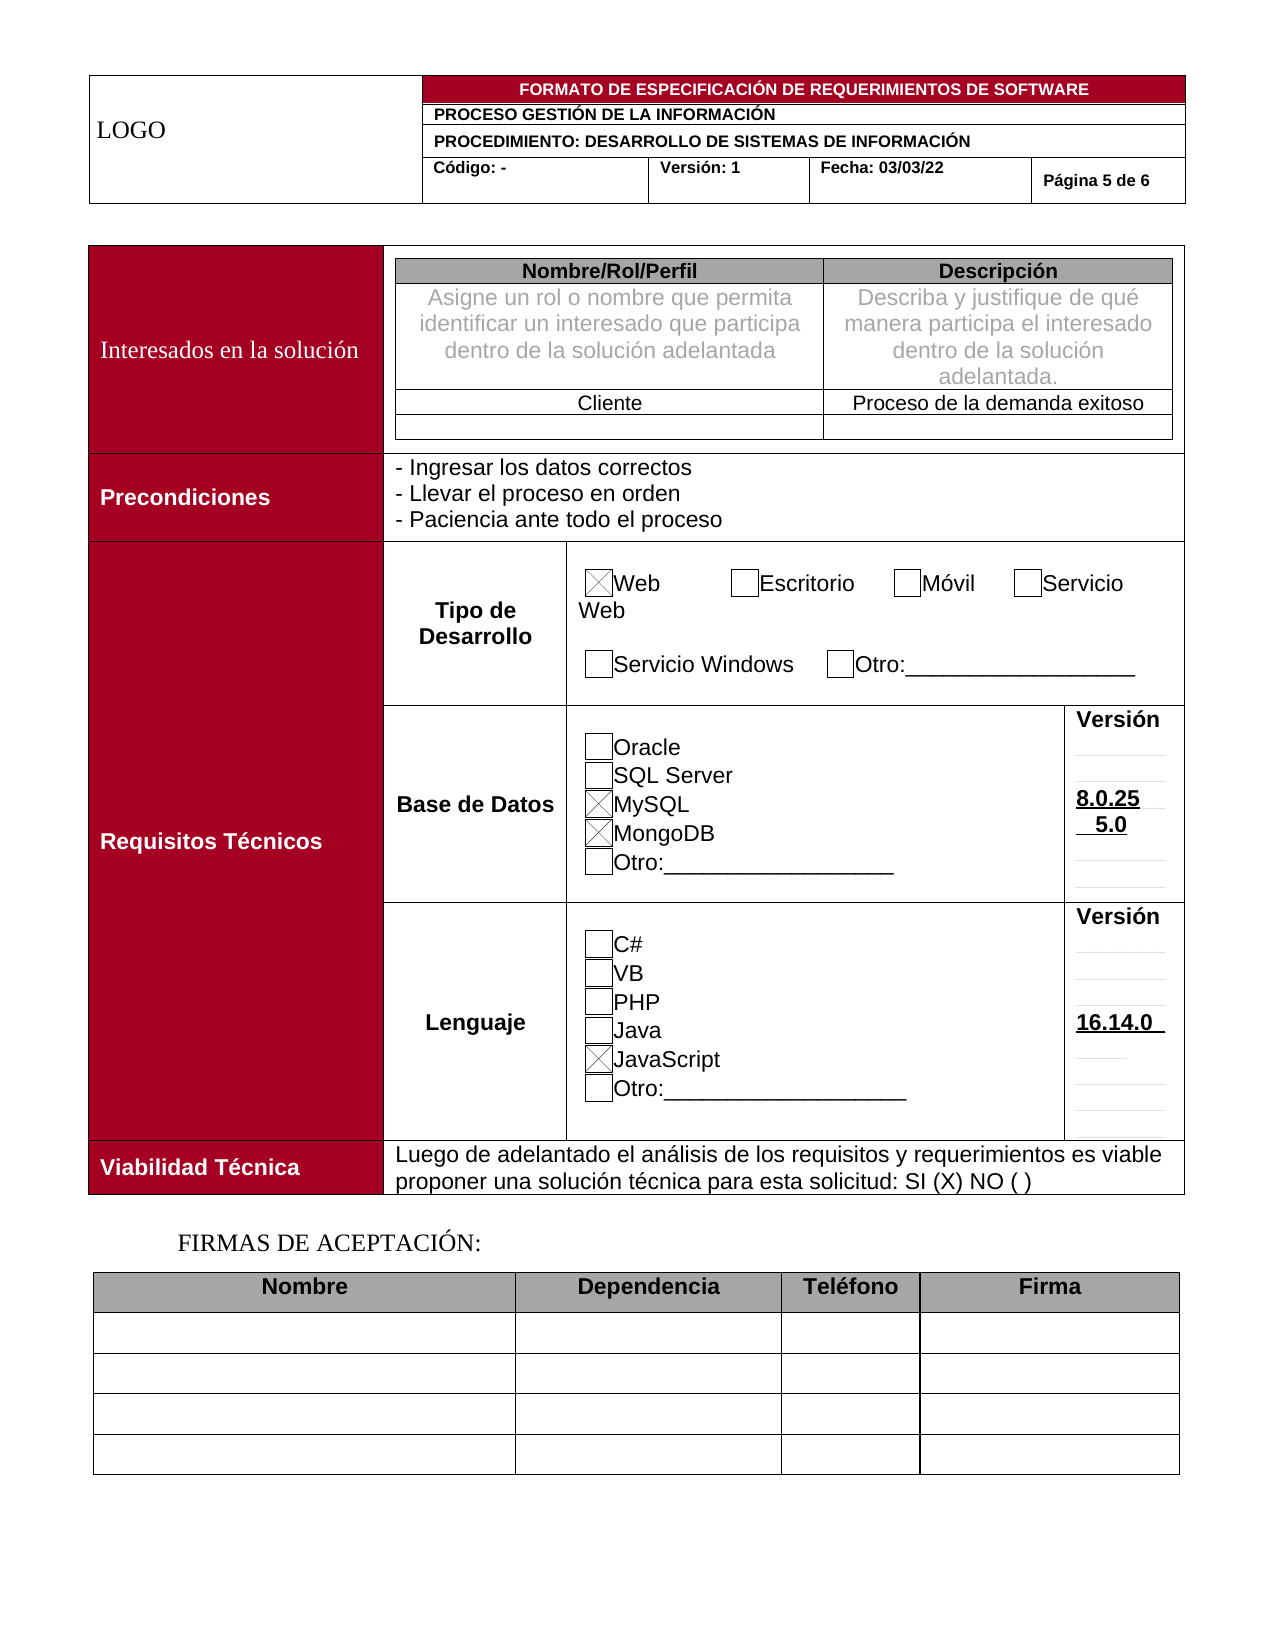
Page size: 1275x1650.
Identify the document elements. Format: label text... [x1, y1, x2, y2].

table_cell Luego de adelantado el análisis de los requisitos y requerimientos es viable proponer una solución técnica para esta solicitud: SI (X) NO ( ) [384, 1141, 1184, 1194]
table_cell - Ingresar los datos correctos - Llevar el proceso en orden - Paciencia ante todo el proceso [384, 454, 1184, 541]
table_cell Precondiciones [89, 454, 383, 541]
table_cell [94, 1354, 515, 1393]
table_cell [94, 1394, 515, 1434]
table_header Nombre [94, 1273, 515, 1312]
table_cell [782, 1313, 919, 1353]
table_cell [516, 1435, 781, 1474]
text FIRMAS DE ACEPTACIÓN: [177, 1228, 1098, 1257]
table_cell Requisitos Técnicos [89, 542, 383, 1140]
table_cell [94, 1313, 515, 1353]
table_header Teléfono [782, 1273, 919, 1312]
table_cell [516, 1313, 781, 1353]
table_header Dependencia [516, 1273, 781, 1312]
table_header Firma [921, 1273, 1179, 1312]
table_cell [921, 1435, 1179, 1474]
table_cell [921, 1394, 1179, 1434]
table_cell [921, 1313, 1179, 1353]
table_cell [384, 246, 1184, 453]
table_cell Describa y justifique de qué manera participa el interesado dentro de la solución adelantada. [824, 284, 1172, 389]
table_cell [782, 1354, 919, 1393]
table_cell Web Escritorio Móvil Servicio Web Servicio Windows Otro:__________________ [567, 542, 1184, 704]
table_cell [516, 1394, 781, 1434]
table_header Nombre/Rol/Perfil [396, 259, 823, 283]
table_cell [824, 415, 1172, 439]
table_cell Versión _______ _______ _______ 16.14.0_____ _______ _______ _______ [1065, 903, 1184, 1140]
table_cell C# VB PHP Java JavaScript Otro:___________________ [567, 903, 1064, 1140]
table_cell [516, 1354, 781, 1393]
table_cell [782, 1435, 919, 1474]
table_cell Interesados en la solución [89, 246, 383, 453]
table_cell Viabilidad Técnica [89, 1141, 383, 1194]
table_cell [782, 1394, 919, 1434]
table_cell [921, 1354, 1179, 1393]
table_cell [94, 1435, 515, 1474]
table_cell Oracle SQL Server MySQL MongoDB Otro:__________________ [567, 706, 1064, 902]
table_cell Cliente [396, 390, 823, 414]
table_cell Asigne un rol o nombre que permita identificar un interesado que participa dentro de la solución adelantada [396, 284, 823, 389]
table_cell Versión _______ _______ 8.0.25__ 5.0 _______ _______ [1065, 706, 1184, 902]
table_cell [396, 415, 823, 439]
table_cell Lenguaje [384, 903, 566, 1140]
table_header Descripción [824, 259, 1172, 283]
table_cell Tipo de Desarrollo [384, 542, 566, 704]
table_cell Base de Datos [384, 706, 566, 902]
table_cell Proceso de la demanda exitoso [824, 390, 1172, 414]
